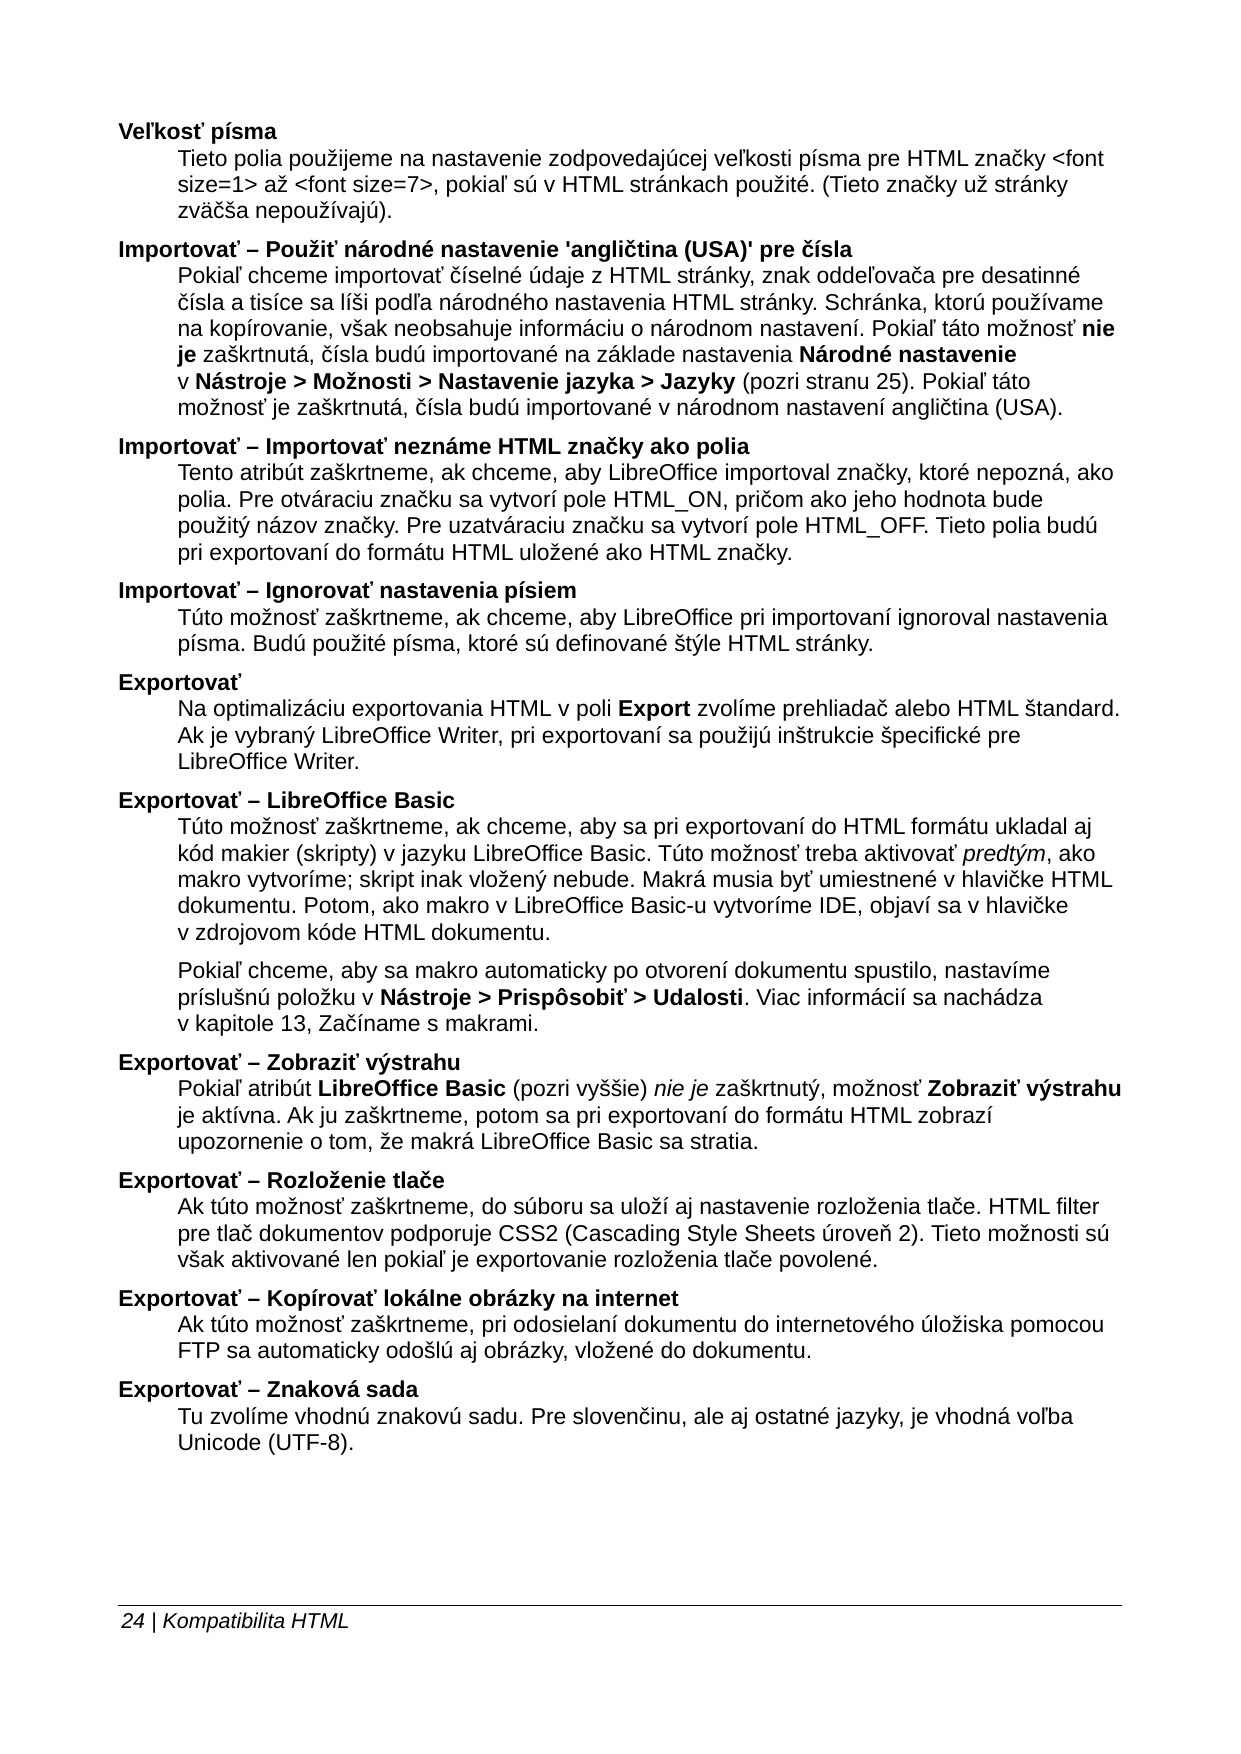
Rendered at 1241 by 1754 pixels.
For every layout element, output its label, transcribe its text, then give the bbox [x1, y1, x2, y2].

text Túto možnosť zaškrtneme, ak chceme, aby LibreOffice pri importovaní ignoroval nastavenia písma. Budú použité písma, ktoré sú definované štýle HTML stránky. [177, 604, 1122, 656]
text Exportovať – Rozloženie tlače [118, 1167, 1122, 1193]
text Importovať – Použiť národné nastavenie 'angličtina (USA)' pre čísla [118, 236, 1122, 262]
text Importovať – Importovať neznáme HTML značky ako polia [118, 433, 1122, 459]
text Exportovať – Kopírovať lokálne obrázky na internet [118, 1285, 1122, 1311]
text Exportovať [118, 669, 1122, 695]
text Exportovať – Zobraziť výstrahu [118, 1049, 1122, 1075]
text Pokiaľ chceme, aby sa makro automaticky po otvorení dokumentu spustilo, nastavíme príslušnú položku v Nástroje > Prispôsobiť > Udalosti. Viac informácií sa nachádza v kapitole 13, Začíname s makrami. [177, 957, 1122, 1036]
text Túto možnosť zaškrtneme, ak chceme, aby sa pri exportovaní do HTML formátu ukladal aj kód makier (skripty) v jazyku LibreOffice Basic. Túto možnosť treba aktivovať predtým, ako makro vytvoríme; skript inak vložený nebude. Makrá musia byť umiestnené v hlavičke HTML dokumentu. Potom, ako makro v LibreOffice Basic-u vytvoríme IDE, objaví sa v hlavičke v zdrojovom kóde HTML dokumentu. [177, 813, 1122, 945]
text Tu zvolíme vhodnú znakovú sadu. Pre slovenčinu, ale aj ostatné jazyky, je vhodná voľba Unicode (UTF-8). [177, 1403, 1122, 1455]
text Ak túto možnosť zaškrtneme, do súboru sa uloží aj nastavenie rozloženia tlače. HTML filter pre tlač dokumentov podporuje CSS2 (Cascading Style Sheets úroveň 2). Tieto možnosti sú však aktivované len pokiaľ je exportovanie rozloženia tlače povolené. [177, 1193, 1122, 1272]
text Na optimalizáciu exportovania HTML v poli Export zvolíme prehliadač alebo HTML štandard. Ak je vybraný LibreOffice Writer, pri exportovaní sa použijú inštrukcie špecifické pre LibreOffice Writer. [177, 695, 1122, 774]
text Pokiaľ atribút LibreOffice Basic (pozri vyššie) nie je zaškrtnutý, možnosť Zobraziť výstrahu je aktívna. Ak ju zaškrtneme, potom sa pri exportovaní do formátu HTML zobrazí upozornenie o tom, že makrá LibreOffice Basic sa stratia. [177, 1075, 1122, 1154]
text Ak túto možnosť zaškrtneme, pri odosielaní dokumentu do internetového úložiska pomocou FTP sa automaticky odošlú aj obrázky, vložené do dokumentu. [177, 1311, 1122, 1364]
text Exportovať – LibreOffice Basic [118, 787, 1122, 813]
text Veľkosť písma [118, 118, 1122, 144]
text Tieto polia použijeme na nastavenie zodpovedajúcej veľkosti písma pre HTML značky <font size=1> až <font size=7>, pokiaľ sú v HTML stránkach použité. (Tieto značky už stránky zväčša nepoužívajú). [177, 144, 1122, 223]
text Exportovať – Znaková sada [118, 1376, 1122, 1403]
text Importovať – Ignorovať nastavenia písiem [118, 577, 1122, 604]
text Tento atribút zaškrtneme, ak chceme, aby LibreOffice importoval značky, ktoré nepozná, ako polia. Pre otváraciu značku sa vytvorí pole HTML_ON, pričom ako jeho hodnota bude použitý názov značky. Pre uzatváraciu značku sa vytvorí pole HTML_OFF. Tieto polia budú pri exportovaní do formátu HTML uložené ako HTML značky. [177, 459, 1122, 565]
text Pokiaľ chceme importovať číselné údaje z HTML stránky, znak oddeľovača pre desatinné čísla a tisíce sa líši podľa národného nastavenia HTML stránky. Schránka, ktorú používame na kopírovanie, však neobsahuje informáciu o národnom nastavení. Pokiaľ táto možnosť nie je zaškrtnutá, čísla budú importované na základe nastavenia Národné nastavenie v Nástroje > Možnosti > Nastavenie jazyka > Jazyky (pozri stranu 23). Pokiaľ táto možnosť je zaškrtnutá, čísla budú importované v národnom nastavení angličtina (USA). [177, 262, 1122, 421]
